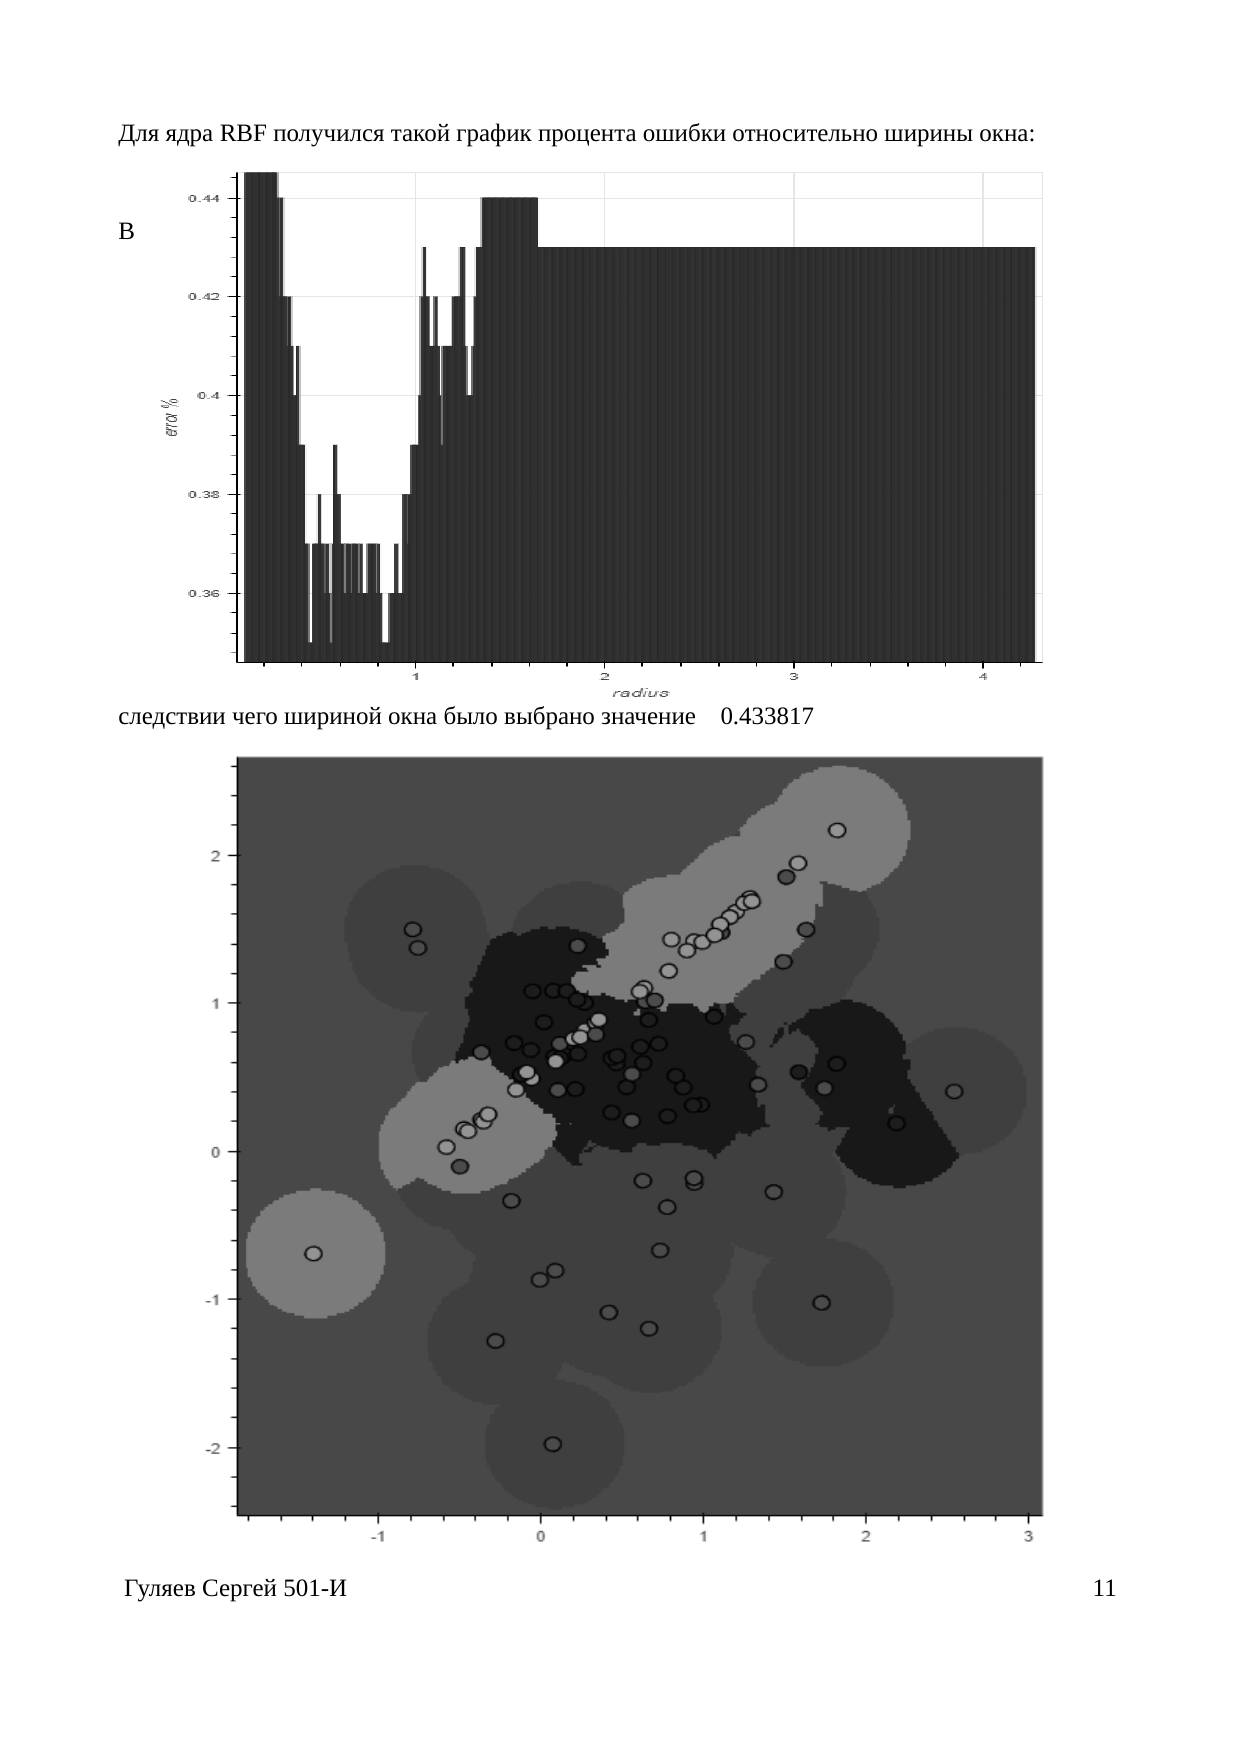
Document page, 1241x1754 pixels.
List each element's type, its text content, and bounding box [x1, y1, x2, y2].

text В следствии чего шириной окна было выбрано значение [118, 216, 1122, 730]
picture [151, 167, 1089, 702]
text Для ядра RBF получился такой график процента ошибки относительно ширины окна: [118, 118, 1122, 147]
picture [151, 750, 1089, 1547]
